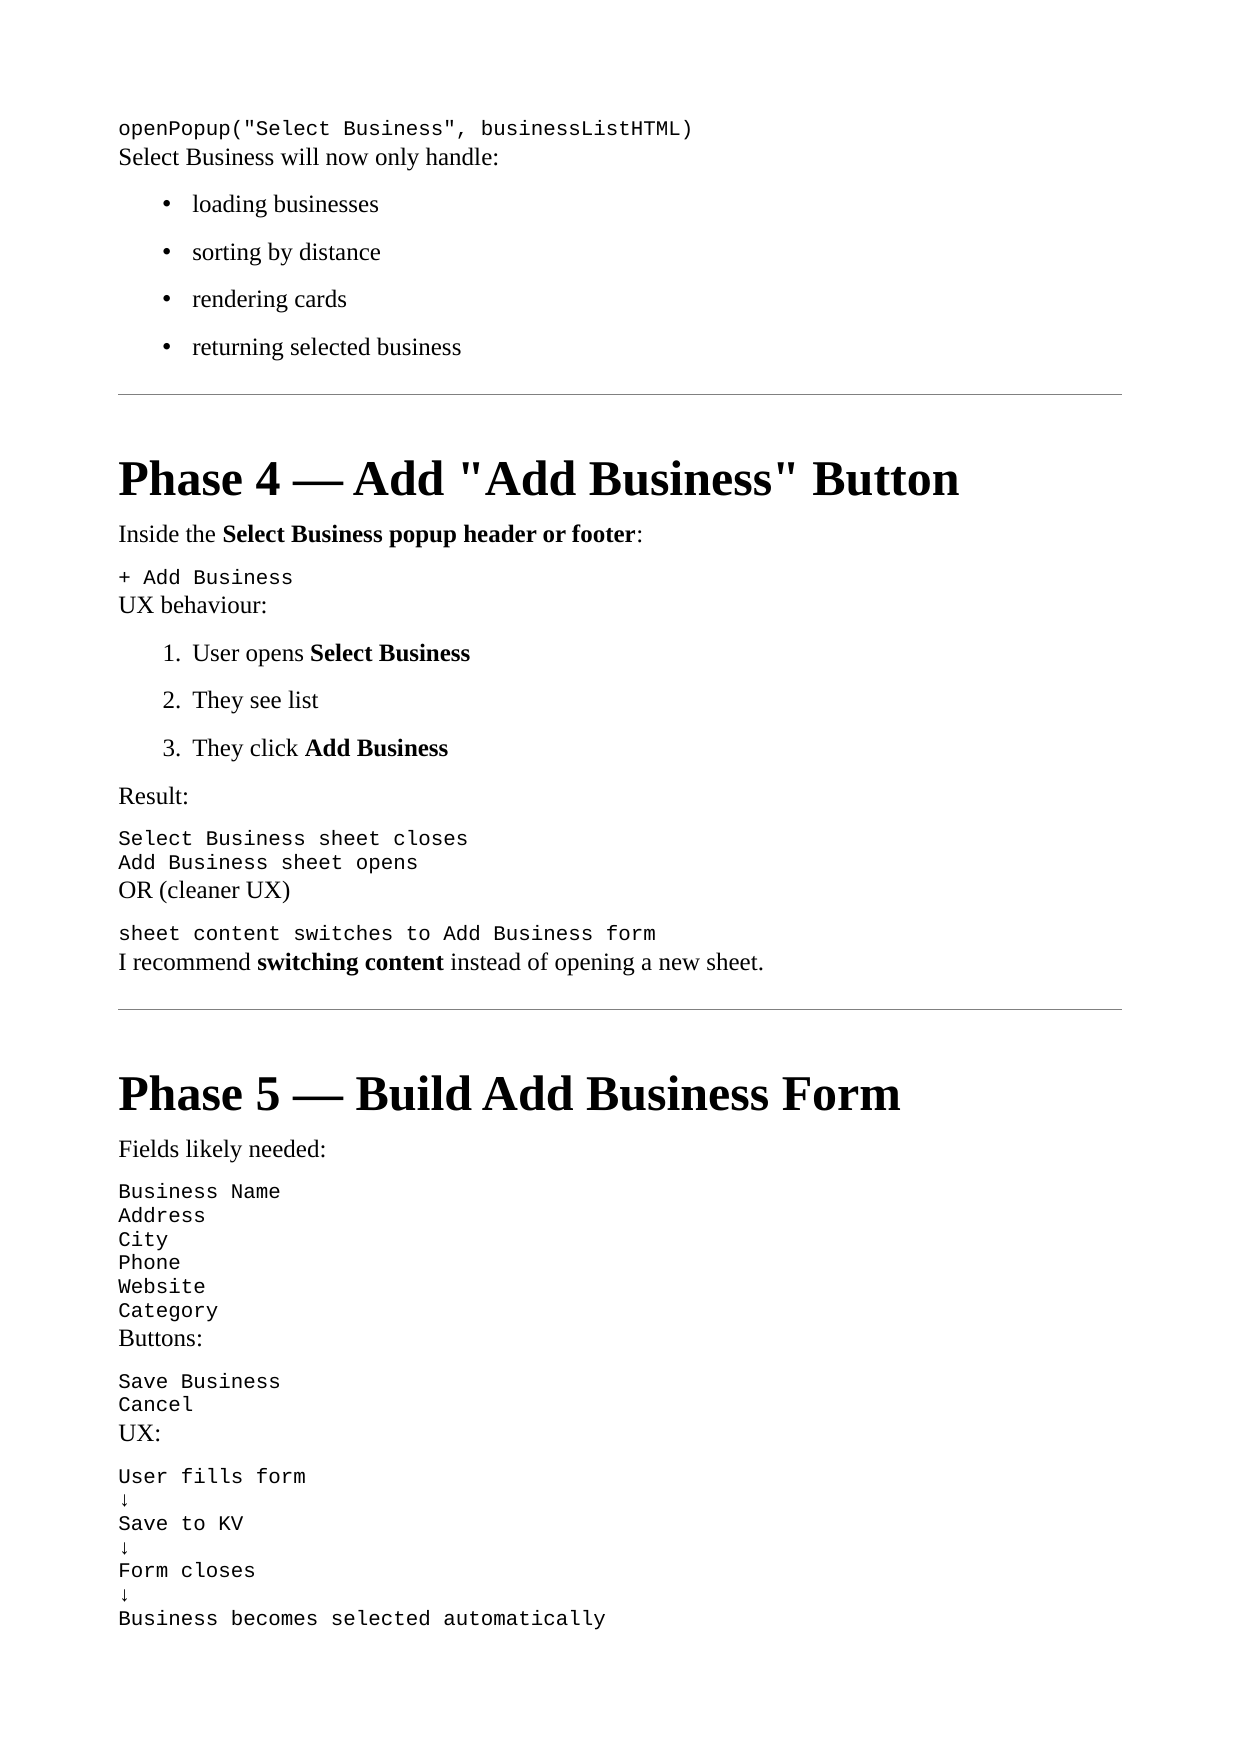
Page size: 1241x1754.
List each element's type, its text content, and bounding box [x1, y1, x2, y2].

text Buttons: [118, 1323, 1122, 1352]
text UX behaviour: [118, 590, 1122, 619]
list returning selected business [162, 332, 1122, 361]
text ↓ [118, 1489, 1122, 1513]
text Select Business will now only handle: [118, 142, 1122, 171]
list loading businesses [162, 189, 1122, 218]
text OR (cleaner UX) [118, 876, 1122, 904]
text City [118, 1229, 1122, 1252]
text Cancel [118, 1394, 1122, 1418]
text UX: [118, 1418, 1122, 1447]
text Save Business [118, 1371, 1122, 1394]
text Website [118, 1276, 1122, 1299]
text Result: [118, 781, 1122, 809]
text Inside the Select Business popup header or footer: [118, 519, 1122, 548]
list User opens Select Business [162, 638, 1122, 667]
text Form closes [118, 1560, 1122, 1584]
text Fields likely needed: [118, 1134, 1122, 1162]
text + Add Business [118, 567, 1122, 590]
text sheet content switches to Add Business form [118, 923, 1122, 947]
text Add Business sheet opens [118, 852, 1122, 876]
text Business Name [118, 1181, 1122, 1205]
text I recommend switching content instead of opening a new sheet. [118, 947, 1122, 976]
list rendering cards [162, 284, 1122, 313]
text Save to KV [118, 1513, 1122, 1537]
text Select Business sheet closes [118, 828, 1122, 852]
text ↓ [118, 1537, 1122, 1560]
text Category [118, 1299, 1122, 1323]
subtitle Phase 5 — Build Add Business Form [118, 1064, 1122, 1121]
text Address [118, 1205, 1122, 1229]
list They click Add Business [162, 733, 1122, 762]
text Business becomes selected automatically [118, 1608, 1122, 1631]
text Phone [118, 1252, 1122, 1276]
text User fills form [118, 1466, 1122, 1489]
text openPopup("Select Business", businessListHTML) [118, 118, 1122, 142]
list sorting by distance [162, 237, 1122, 266]
text ↓ [118, 1584, 1122, 1608]
subtitle Phase 4 — Add "Add Business" Button [118, 449, 1122, 507]
list They see list [162, 686, 1122, 714]
